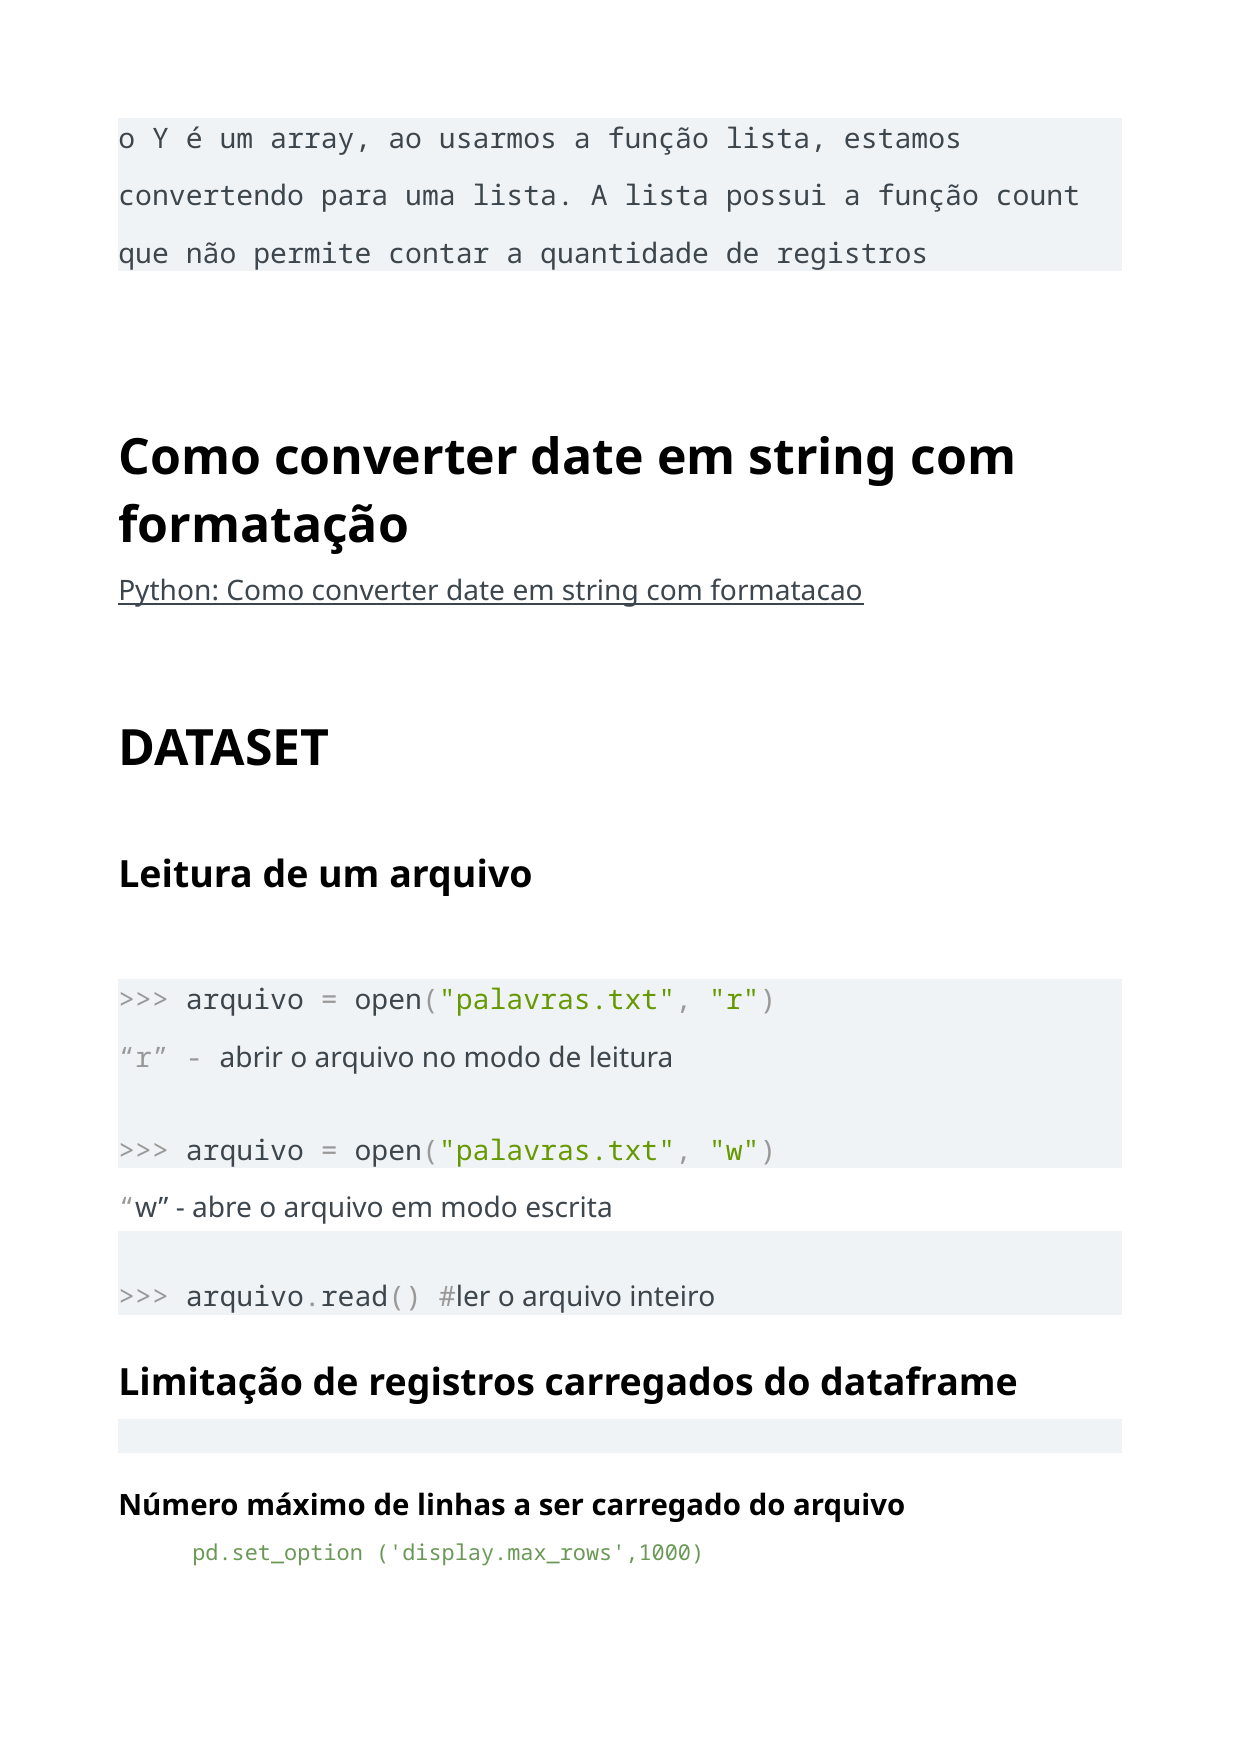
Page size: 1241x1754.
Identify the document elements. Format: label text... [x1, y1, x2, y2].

text pd.set_option ('display.max_rows',1000) [118, 1537, 1122, 1567]
text >>> arquivo = open("palavras.txt", "w") [118, 1130, 1122, 1168]
text “w” - abre o arquivo em modo escrita [118, 1187, 1122, 1226]
text “r” - abrir o arquivo no modo de leitura [118, 1037, 1122, 1075]
text o Y é um array, ao usarmos a função lista, estamos convertendo para uma lista. A lista possui a função count que não permite contar a quantidade de registros [118, 118, 1122, 271]
subtitle Número máximo de linhas a ser carregado do arquivo [118, 1484, 1122, 1524]
subtitle Leitura de um arquivo [118, 848, 1122, 899]
subtitle Como converter date em string com formatação [118, 421, 1122, 557]
subtitle DATASET [118, 712, 1122, 780]
text Python: Como converter date em string com formatacao [118, 570, 1122, 608]
text >>> arquivo.read() #ler o arquivo inteiro [118, 1277, 1122, 1315]
text >>> arquivo = open("palavras.txt", "r") [118, 979, 1122, 1018]
subtitle Limitação de registros carregados do dataframe [118, 1355, 1122, 1406]
